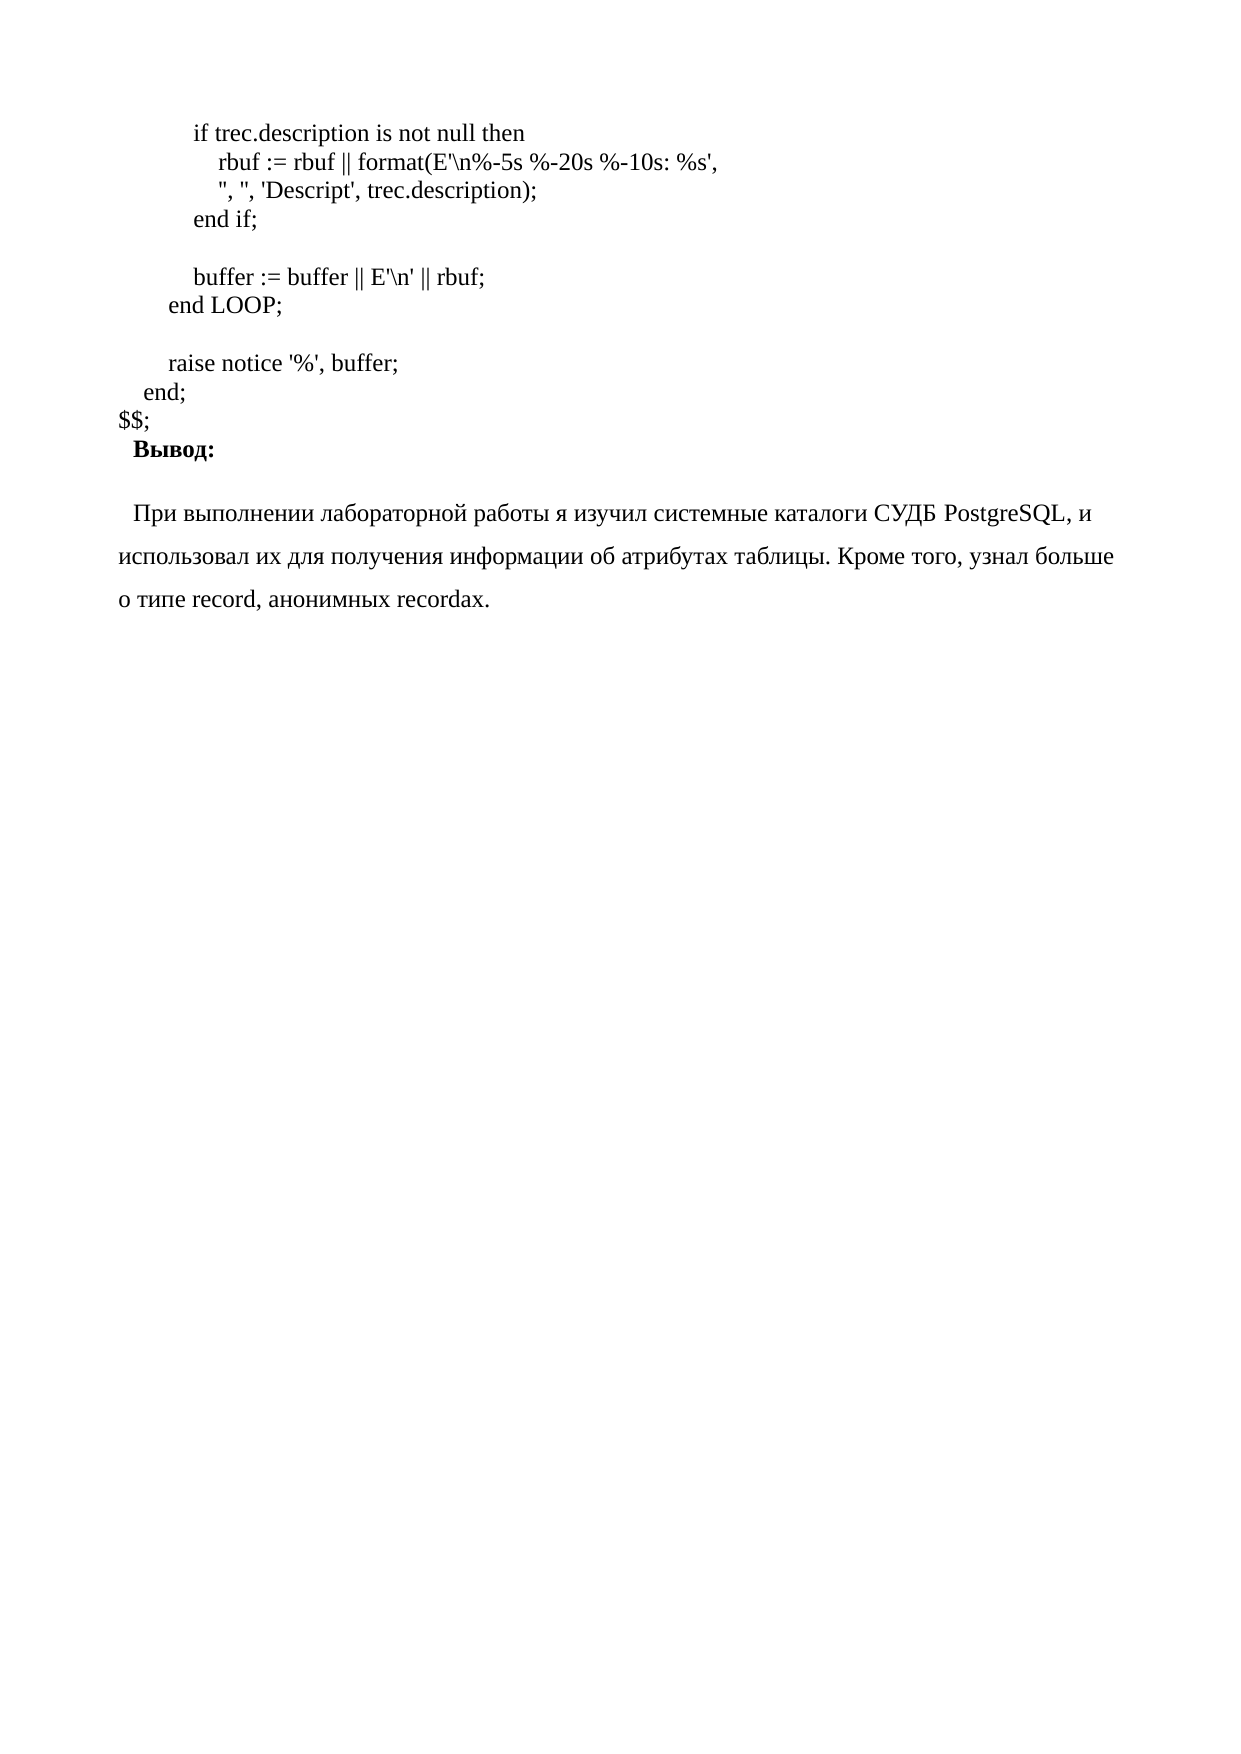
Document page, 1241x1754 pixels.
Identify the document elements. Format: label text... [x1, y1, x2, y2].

text При выполнении лабораторной работы я изучил системные каталоги СУДБ PostgreSQL, и использовал их для получения информации об атрибутах таблицы. Кроме того, узнал больше о типе record, анонимных recordах. [118, 498, 1122, 613]
text end; [118, 377, 1122, 406]
text $$; [118, 406, 1122, 434]
text raise notice '%', buffer; [118, 348, 1122, 377]
text '', '', 'Descript', trec.description); [118, 176, 1122, 204]
text end if; [118, 204, 1122, 233]
text buffer := buffer || E'\n' || rbuf; [118, 262, 1122, 291]
text end LOOP; [118, 291, 1122, 319]
text if trec.description is not null then [118, 118, 1122, 147]
text Вывод: [118, 434, 1122, 463]
text rbuf := rbuf || format(E'\n%-5s %-20s %-10s: %s', [118, 147, 1122, 176]
